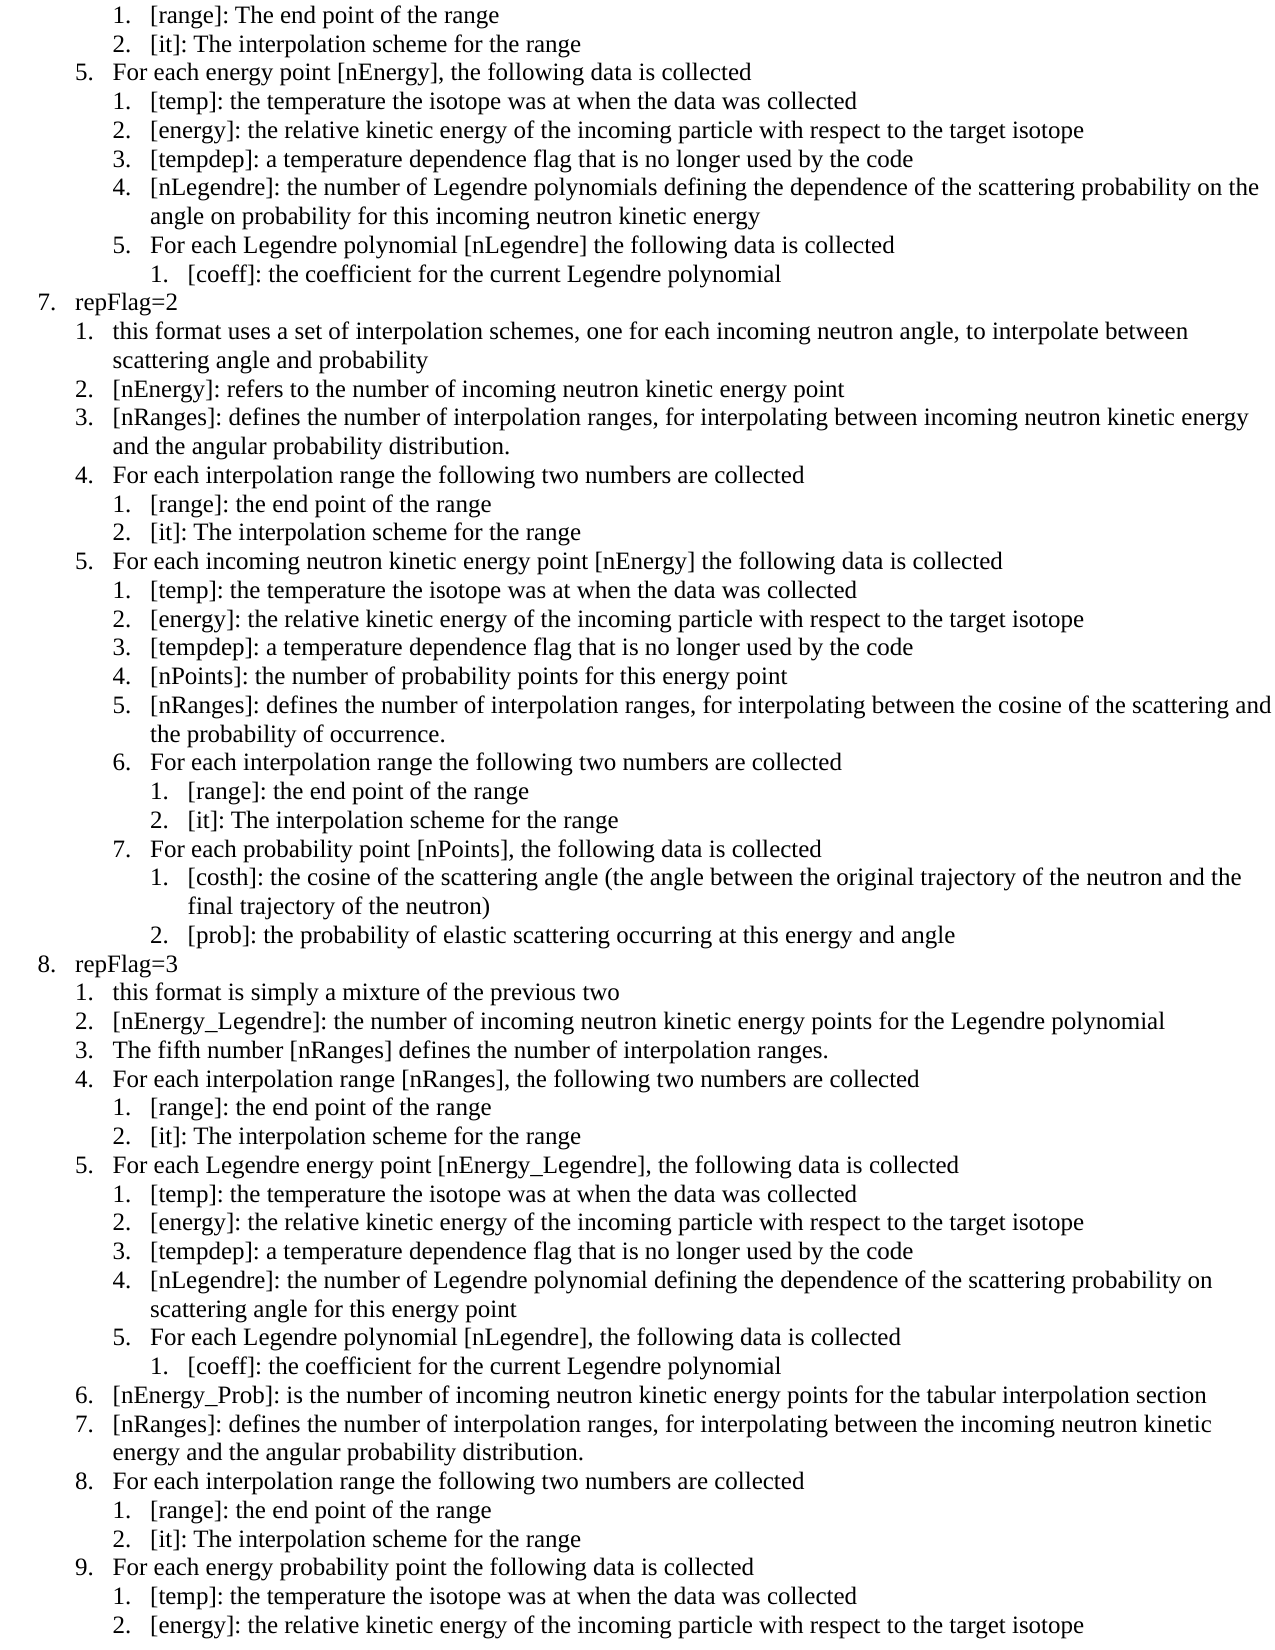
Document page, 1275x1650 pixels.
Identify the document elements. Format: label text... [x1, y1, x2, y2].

list [it]: The interpolation scheme for the range [150, 805, 1275, 834]
list For each Legendre energy point [nEnergy_Legendre], the following data is collected [75, 1150, 1275, 1179]
list [prob]: the probability of elastic scattering occurring at this energy and angle [150, 920, 1275, 949]
list For each energy point [nEnergy], the following data is collected [75, 57, 1275, 86]
list [temp]: the temperature the isotope was at when the data was collected [112, 86, 1275, 115]
list [nLegendre]: the number of Legendre polynomials defining the dependence of the scattering probability on the angle on probability for this incoming neutron kinetic energy [112, 172, 1275, 230]
list For each interpolation range [nRanges], the following two numbers are collected [75, 1064, 1275, 1092]
list [coeff]: the coefficient for the current Legendre polynomial [150, 259, 1275, 287]
list [tempdep]: a temperature dependence flag that is no longer used by the code [112, 632, 1275, 661]
list [energy]: the relative kinetic energy of the incoming particle with respect to the target isotope [112, 604, 1275, 632]
list For each incoming neutron kinetic energy point [nEnergy] the following data is collected [75, 546, 1275, 575]
list [tempdep]: a temperature dependence flag that is no longer used by the code [112, 1236, 1275, 1265]
list [nEnergy_Prob]: is the number of incoming neutron kinetic energy points for the tabular interpolation section [75, 1380, 1275, 1409]
list For each interpolation range the following two numbers are collected [75, 1466, 1275, 1495]
list [range]: The end point of the range [112, 0, 1275, 29]
list repFlag=2 [37, 287, 1275, 316]
list [nEnergy_Legendre]: the number of incoming neutron kinetic energy points for the Legendre polynomial [75, 1006, 1275, 1035]
list For each energy probability point the following data is collected [75, 1552, 1275, 1581]
list [nEnergy]: refers to the number of incoming neutron kinetic energy point [75, 374, 1275, 402]
list For each interpolation range the following two numbers are collected [112, 747, 1275, 776]
list [costh]: the cosine of the scattering angle (the angle between the original trajectory of the neutron and the final trajectory of the neutron) [150, 862, 1275, 920]
list [coeff]: the coefficient for the current Legendre polynomial [150, 1351, 1275, 1380]
list [range]: the end point of the range [150, 776, 1275, 805]
list [energy]: the relative kinetic energy of the incoming particle with respect to the target isotope [112, 1610, 1275, 1639]
list [range]: the end point of the range [112, 1495, 1275, 1524]
list [it]: The interpolation scheme for the range [112, 29, 1275, 57]
list The fifth number [nRanges] defines the number of interpolation ranges. [75, 1035, 1275, 1064]
list [nRanges]: defines the number of interpolation ranges, for interpolating between the incoming neutron kinetic energy and the angular probability distribution. [75, 1409, 1275, 1466]
list [range]: the end point of the range [112, 1092, 1275, 1121]
list For each Legendre polynomial [nLegendre] the following data is collected [112, 230, 1275, 259]
list [it]: The interpolation scheme for the range [112, 1121, 1275, 1150]
list For each interpolation range the following two numbers are collected [75, 460, 1275, 489]
list this format is simply a mixture of the previous two [75, 977, 1275, 1006]
list [it]: The interpolation scheme for the range [112, 1524, 1275, 1552]
list [energy]: the relative kinetic energy of the incoming particle with respect to the target isotope [112, 115, 1275, 144]
list this format uses a set of interpolation schemes, one for each incoming neutron angle, to interpolate between scattering angle and probability [75, 316, 1275, 374]
list [temp]: the temperature the isotope was at when the data was collected [112, 1581, 1275, 1610]
list For each Legendre polynomial [nLegendre], the following data is collected [112, 1322, 1275, 1351]
list [nPoints]: the number of probability points for this energy point [112, 661, 1275, 690]
list [it]: The interpolation scheme for the range [112, 517, 1275, 546]
list [temp]: the temperature the isotope was at when the data was collected [112, 1179, 1275, 1207]
list repFlag=3 [37, 949, 1275, 977]
list [nRanges]: defines the number of interpolation ranges, for interpolating between the cosine of the scattering and the probability of occurrence. [112, 690, 1275, 747]
list [nRanges]: defines the number of interpolation ranges, for interpolating between incoming neutron kinetic energy and the angular probability distribution. [75, 402, 1275, 460]
list [range]: the end point of the range [112, 489, 1275, 517]
list [tempdep]: a temperature dependence flag that is no longer used by the code [112, 144, 1275, 172]
list [temp]: the temperature the isotope was at when the data was collected [112, 575, 1275, 604]
list [nLegendre]: the number of Legendre polynomial defining the dependence of the scattering probability on scattering angle for this energy point [112, 1265, 1275, 1322]
list For each probability point [nPoints], the following data is collected [112, 834, 1275, 862]
list [energy]: the relative kinetic energy of the incoming particle with respect to the target isotope [112, 1207, 1275, 1236]
